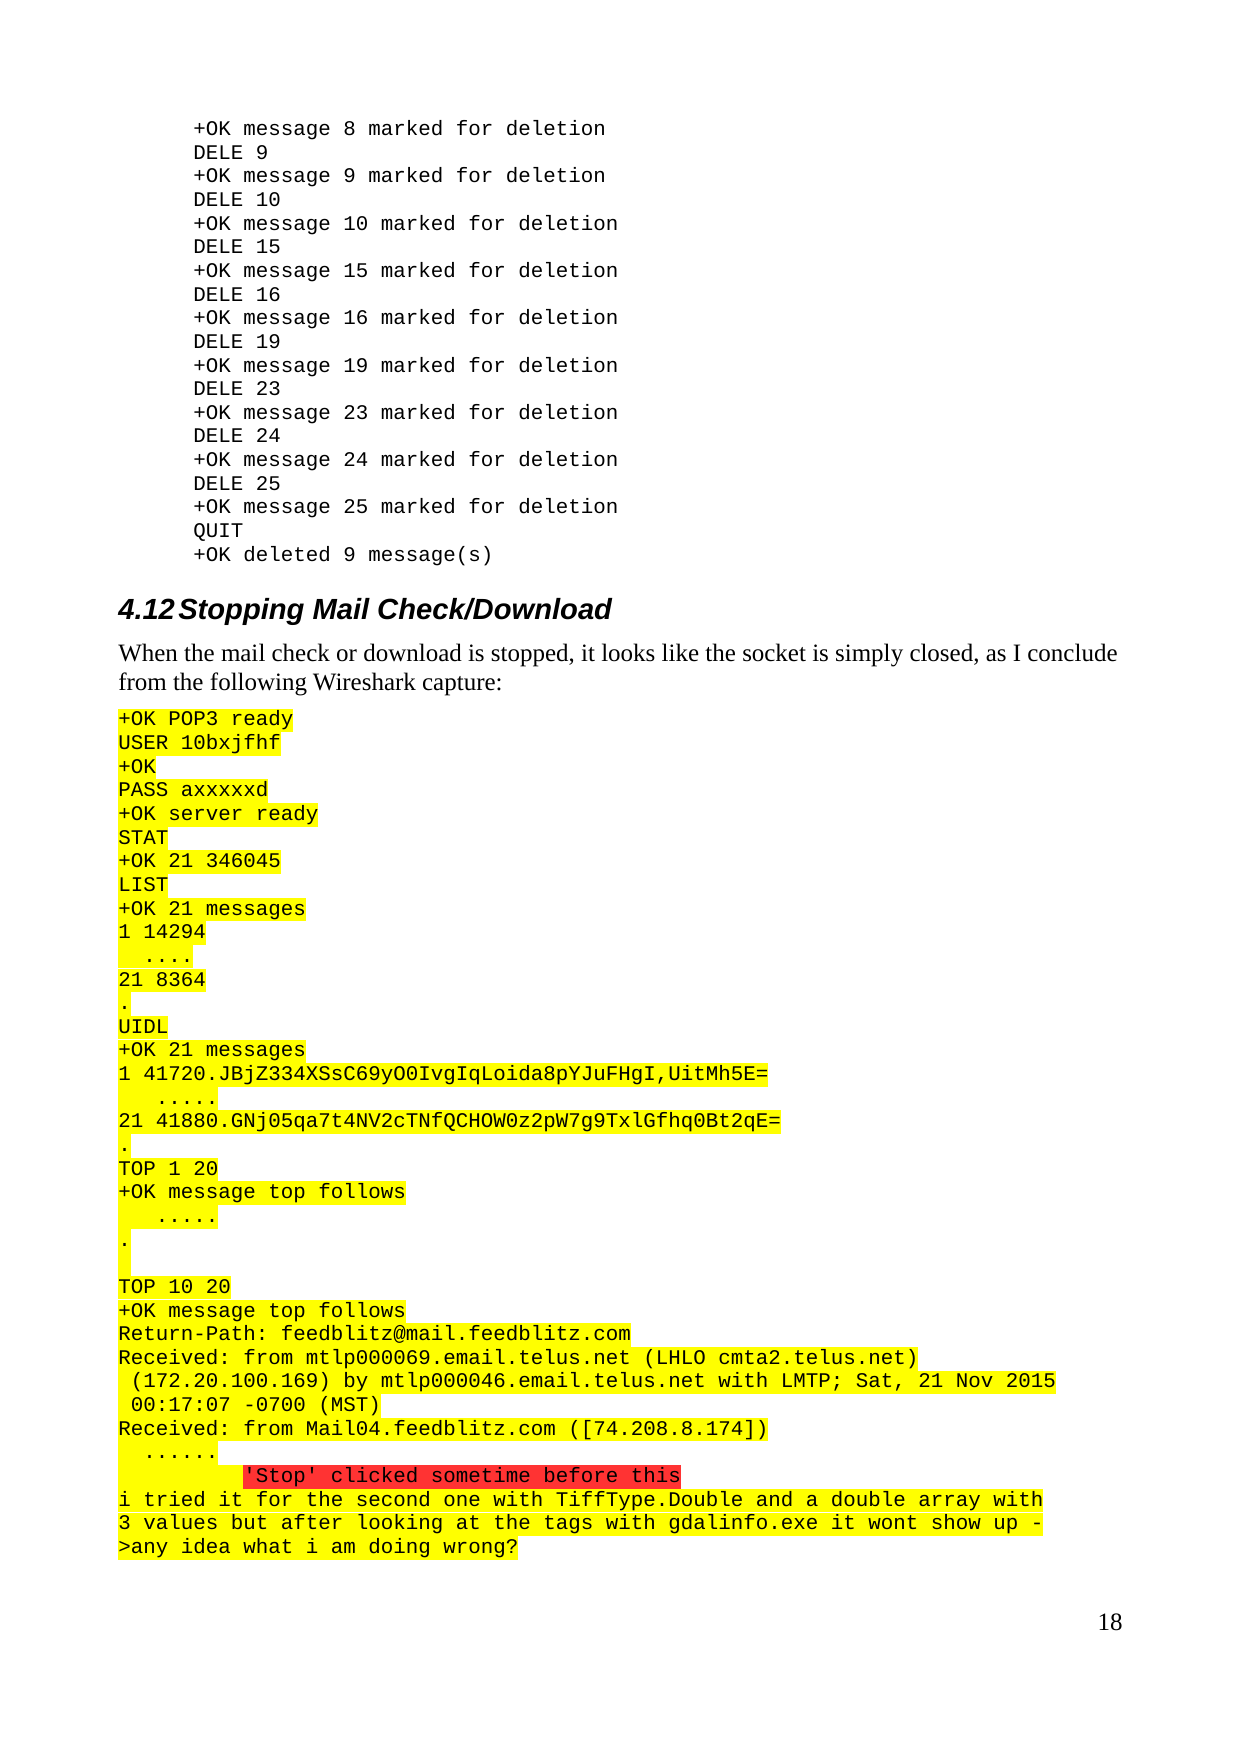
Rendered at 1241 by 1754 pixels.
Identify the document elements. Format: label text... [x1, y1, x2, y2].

text ..... [118, 1205, 1122, 1229]
text +OK 21 messages [118, 898, 1122, 921]
text +OK server ready [118, 803, 1122, 827]
text . [118, 1229, 1122, 1252]
text DELE 16 [193, 284, 1122, 307]
text 1 41720.JBjZ334XSsC69yO0IvgIqLoida8pYJuFHgI,UitMh5E= [118, 1063, 1122, 1087]
text +OK 21 346045 [118, 850, 1122, 874]
text 'Stop' clicked sometime before this [118, 1465, 1122, 1489]
text DELE 19 [193, 331, 1122, 354]
text Received: from mtlp000069.email.telus.net (LHLO cmta2.telus.net) [118, 1347, 1122, 1371]
text DELE 9 [193, 142, 1122, 165]
text +OK POP3 ready [118, 708, 1122, 732]
text Return-Path: feedblitz@mail.feedblitz.com [118, 1323, 1122, 1347]
text DELE 23 [193, 378, 1122, 402]
text .... [118, 945, 1122, 968]
text DELE 24 [193, 426, 1122, 449]
subtitle Stopping Mail Check/Download [118, 592, 1122, 626]
text +OK 21 messages [118, 1039, 1122, 1063]
text UIDL [118, 1016, 1122, 1039]
text +OK message 8 marked for deletion [193, 118, 1122, 142]
text >any idea what i am doing wrong? [118, 1536, 1122, 1560]
text (172.20.100.169) by mtlp000046.email.telus.net with LMTP; Sat, 21 Nov 2015 [118, 1371, 1122, 1394]
text ..... [118, 1087, 1122, 1110]
text ...... [118, 1441, 1122, 1465]
text +OK message top follows [118, 1181, 1122, 1205]
text QUIT [193, 520, 1122, 544]
text LIST [118, 874, 1122, 898]
text PASS axxxxxd [118, 779, 1122, 803]
text +OK message 25 marked for deletion [193, 496, 1122, 520]
text 00:17:07 -0700 (MST) [118, 1394, 1122, 1418]
text +OK message 9 marked for deletion [193, 165, 1122, 189]
text . [118, 1134, 1122, 1158]
text +OK message 16 marked for deletion [193, 307, 1122, 331]
text 21 8364 [118, 968, 1122, 992]
text +OK message top follows [118, 1299, 1122, 1323]
text i tried it for the second one with TiffType.Double and a double array with [118, 1489, 1122, 1512]
text +OK deleted 9 message(s) [193, 544, 1122, 567]
text +OK [118, 756, 1122, 779]
text +OK message 24 marked for deletion [193, 449, 1122, 473]
text DELE 25 [193, 473, 1122, 496]
text TOP 1 20 [118, 1158, 1122, 1181]
text +OK message 15 marked for deletion [193, 260, 1122, 284]
text USER 10bxjfhf [118, 732, 1122, 756]
text When the mail check or download is stopped, it looks like the socket is simply closed, as I conclude from the following Wireshark capture: [118, 638, 1122, 696]
text 21 41880.GNj05qa7t4NV2cTNfQCHOW0z2pW7g9TxlGfhq0Bt2qE= [118, 1110, 1122, 1134]
text . [118, 992, 1122, 1016]
text Received: from Mail04.feedblitz.com ([74.208.8.174]) [118, 1418, 1122, 1441]
text +OK message 10 marked for deletion [193, 213, 1122, 236]
text 3 values but after looking at the tags with gdalinfo.exe it wont show up - [118, 1512, 1122, 1536]
text STAT [118, 827, 1122, 850]
text +OK message 19 marked for deletion [193, 354, 1122, 378]
text DELE 10 [193, 189, 1122, 213]
text TOP 10 20 [118, 1276, 1122, 1299]
text DELE 15 [193, 236, 1122, 260]
text 1 14294 [118, 921, 1122, 945]
text +OK message 23 marked for deletion [193, 402, 1122, 426]
